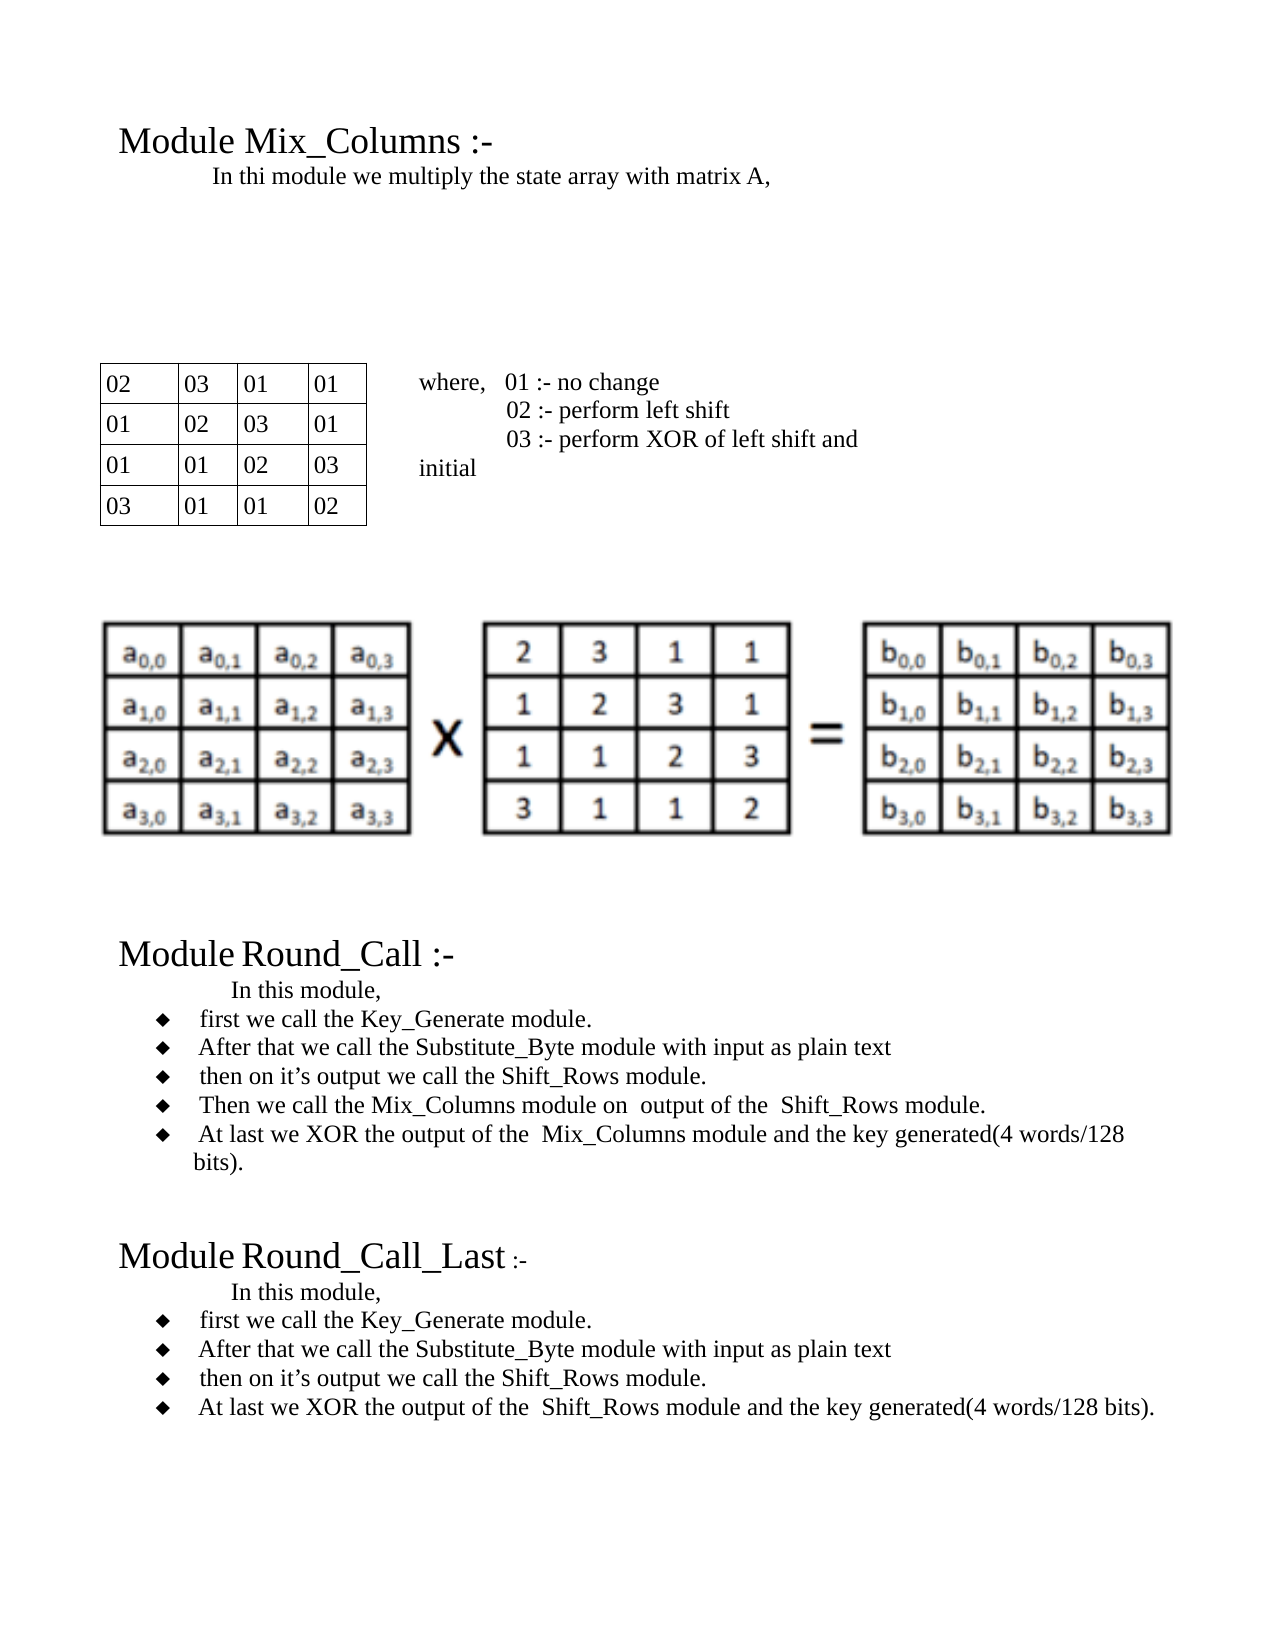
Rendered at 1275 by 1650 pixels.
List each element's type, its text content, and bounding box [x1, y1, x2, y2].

text In this module, [118, 975, 1157, 1004]
list After that we call the Substitute_Byte module with input as plain text [156, 1032, 1157, 1061]
text 03 :- perform XOR of left shift and initial [418, 424, 1019, 482]
text 02 :- perform left shift [418, 396, 1019, 424]
text In thi module we multiply the state array with matrix A, [118, 161, 1157, 190]
table_cell 01 [179, 445, 237, 485]
text Module Round_Call :- [118, 932, 1157, 975]
table_cell 01 [238, 486, 308, 525]
list then on it’s output we call the Shift_Rows module. [156, 1061, 1157, 1090]
table_cell 01 [179, 486, 237, 525]
table_cell 02 [238, 445, 308, 485]
table_cell 02 [309, 486, 366, 525]
table_cell 01 [309, 404, 366, 444]
list After that we call the Substitute_Byte module with input as plain text [156, 1334, 1157, 1363]
text where, 01 :- no change [418, 367, 1019, 396]
table_header 01 [309, 364, 366, 403]
list At last we XOR the output of the Mix_Columns module and the key generated(4 words/128 bits). [156, 1119, 1157, 1176]
table_cell 03 [238, 404, 308, 444]
text In this module, [118, 1277, 1157, 1306]
table_cell 01 [101, 404, 178, 444]
list then on it’s output we call the Shift_Rows module. [156, 1363, 1157, 1392]
table_cell 01 [101, 445, 178, 485]
list first we call the Key_Generate module. [156, 1306, 1157, 1334]
list Then we call the Mix_Columns module on output of the Shift_Rows module. [156, 1090, 1157, 1119]
table_header 02 [101, 364, 178, 403]
list At last we XOR the output of the Shift_Rows module and the key generated(4 words/128 bits). [156, 1392, 1157, 1421]
text Module Round_Call_Last :- [118, 1234, 1157, 1277]
table_header 03 [179, 364, 237, 403]
text Module Mix_Columns :- [118, 118, 1157, 161]
table_header 01 [238, 364, 308, 403]
table_cell 02 [179, 404, 237, 444]
table_cell 03 [309, 445, 366, 485]
table_cell 03 [101, 486, 178, 525]
list first we call the Key_Generate module. [156, 1004, 1157, 1032]
